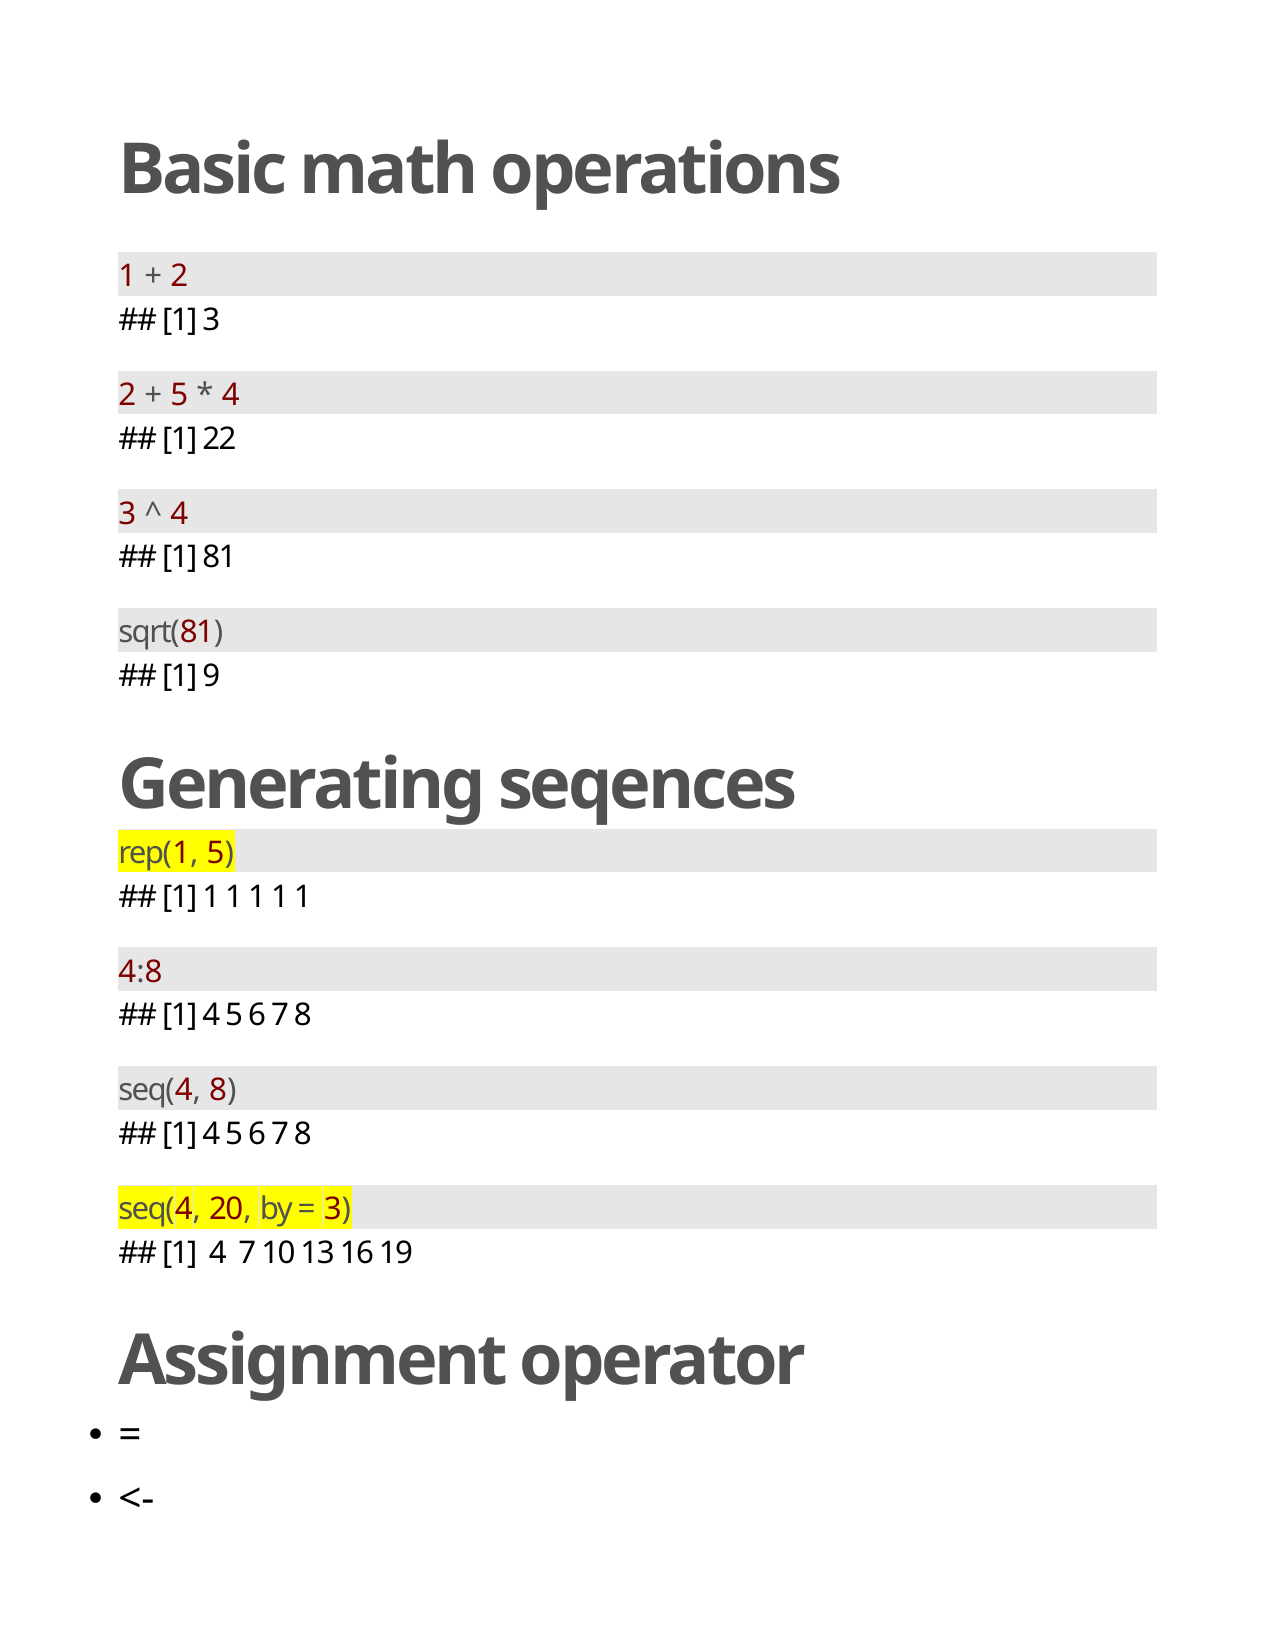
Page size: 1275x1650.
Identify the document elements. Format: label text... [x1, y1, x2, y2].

text ## [1] 22 [118, 414, 1157, 458]
text 2 + 5 * 4 [118, 371, 1157, 414]
text sqrt(81) [118, 608, 1157, 652]
text 1 + 2 [118, 252, 1157, 296]
text rep(1, 5) [118, 829, 1157, 872]
text 4:8 [118, 947, 1157, 991]
subtitle Assignment operator [118, 1304, 1157, 1405]
text ## [1] 81 [118, 533, 1157, 577]
text ## [1] 1 1 1 1 1 [118, 872, 1157, 916]
text ## [1] 4 7 10 13 16 19 [118, 1229, 1157, 1272]
text ## [1] 3 [118, 296, 1157, 339]
list = [118, 1405, 1157, 1461]
text ## [1] 4 5 6 7 8 [118, 991, 1157, 1035]
text seq(4, 8) [118, 1066, 1157, 1110]
text ## [1] 9 [118, 652, 1157, 696]
text ## [1] 4 5 6 7 8 [118, 1110, 1157, 1154]
text 3 ^ 4 [118, 489, 1157, 533]
subtitle Generating seqences [118, 727, 1157, 829]
list <- [118, 1469, 1157, 1524]
subtitle Basic math operations [118, 118, 1157, 214]
text seq(4, 20, by = 3) [118, 1185, 1157, 1229]
